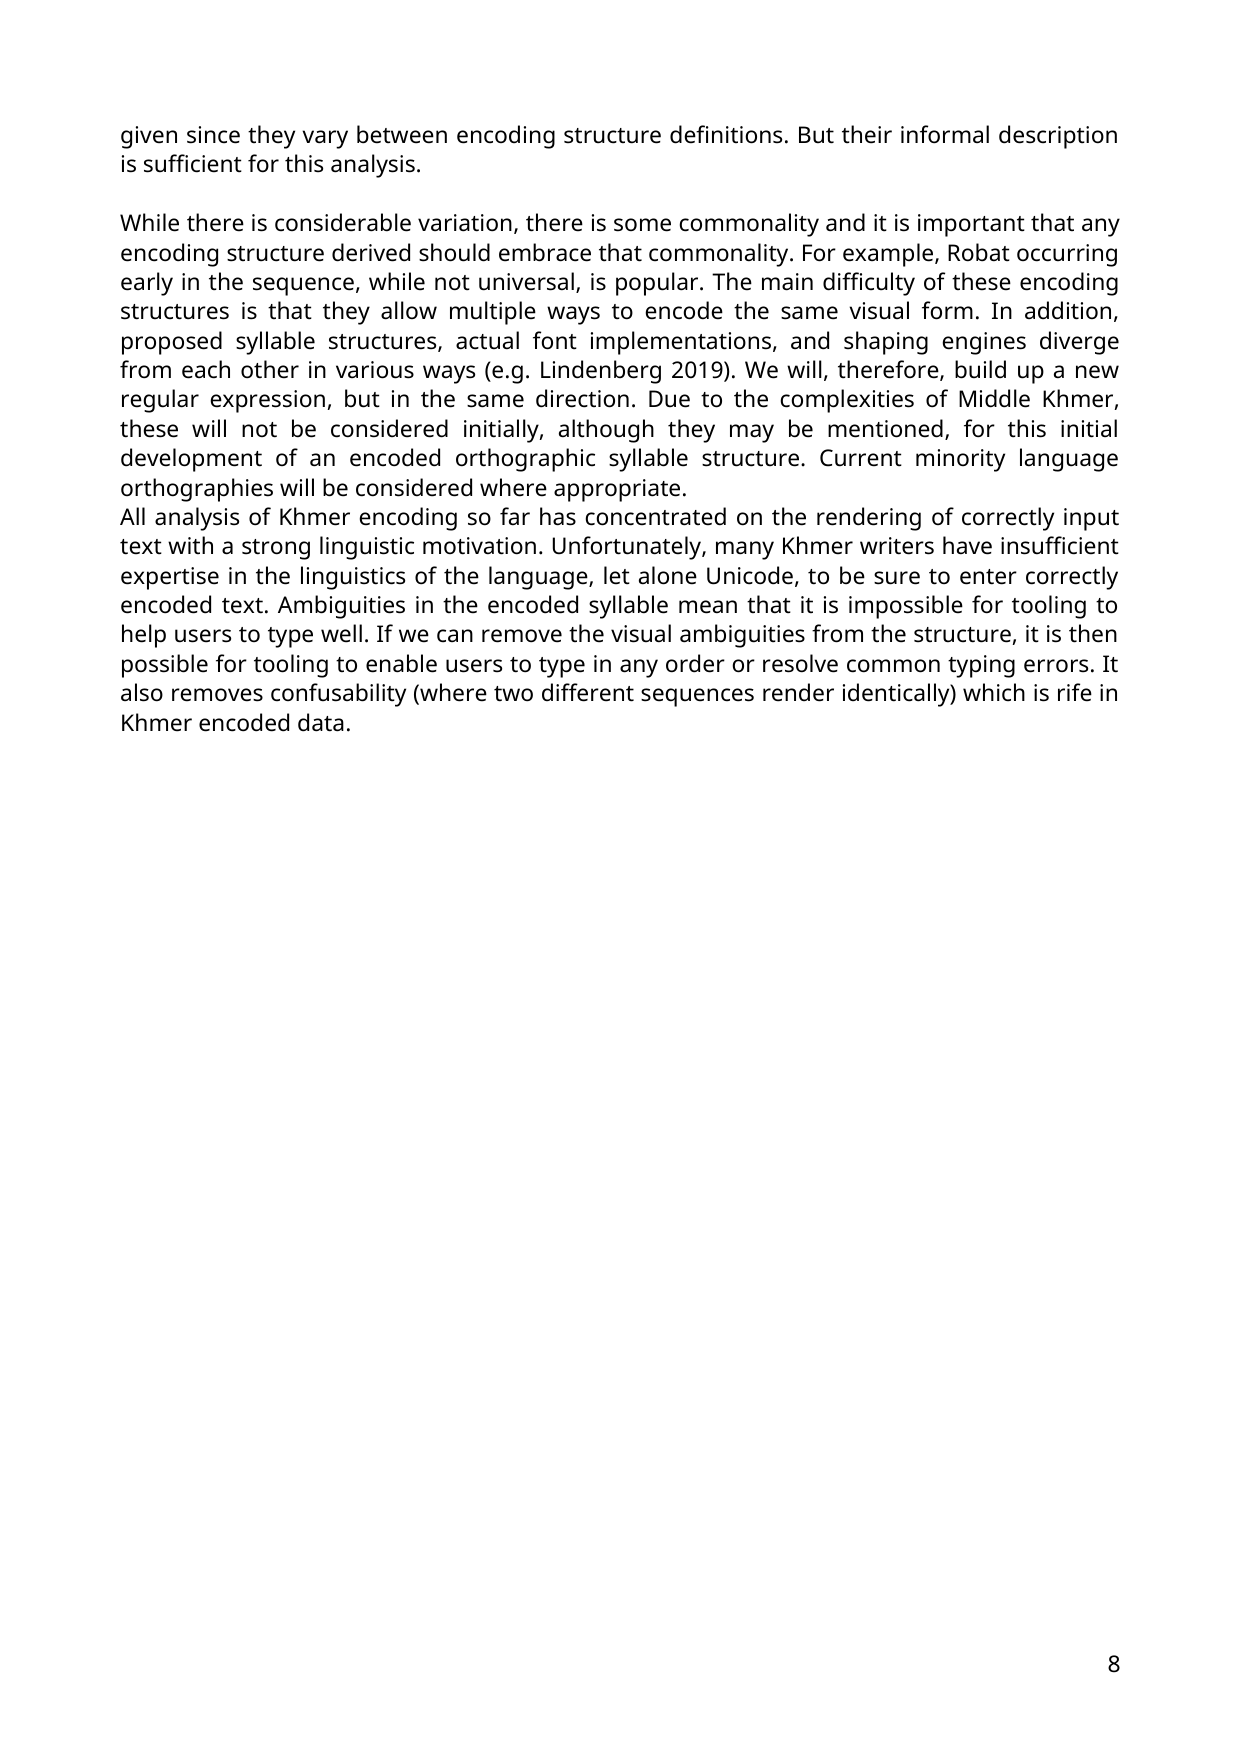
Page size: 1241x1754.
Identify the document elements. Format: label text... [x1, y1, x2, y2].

text All analysis of Khmer encoding so far has concentrated on the rendering of correctly input text with a strong linguistic motivation. Unfortunately, many Khmer writers have insufficient expertise in the linguistics of the language, let alone Unicode, to be sure to enter correctly encoded text. Ambiguities in the encoded syllable mean that it is impossible for tooling to help users to type well. If we can remove the visual ambiguities from the structure, it is then possible for tooling to enable users to type in any order or resolve common typing errors. It also removes confusability (where two different sequences render identically) which is rife in Khmer encoded data. [120, 502, 1121, 737]
text While there is considerable variation, there is some commonality and it is important that any encoding structure derived should embrace that commonality. For example, Robat occurring early in the sequence, while not universal, is popular. The main difficulty of these encoding structures is that they allow multiple ways to encode the same visual form. In addition, proposed syllable structures, actual font implementations, and shaping engines diverge from each other in various ways (e.g. Lindenberg 2019). We will, therefore, build up a new regular expression, but in the same direction. Due to the complexities of Middle Khmer, these will not be considered initially, although they may be mentioned, for this initial development of an encoded orthographic syllable structure. Current minority language orthographies will be considered where appropriate. [120, 208, 1121, 502]
text given since they vary between encoding structure definitions. But their informal description is sufficient for this analysis. [120, 120, 1121, 179]
